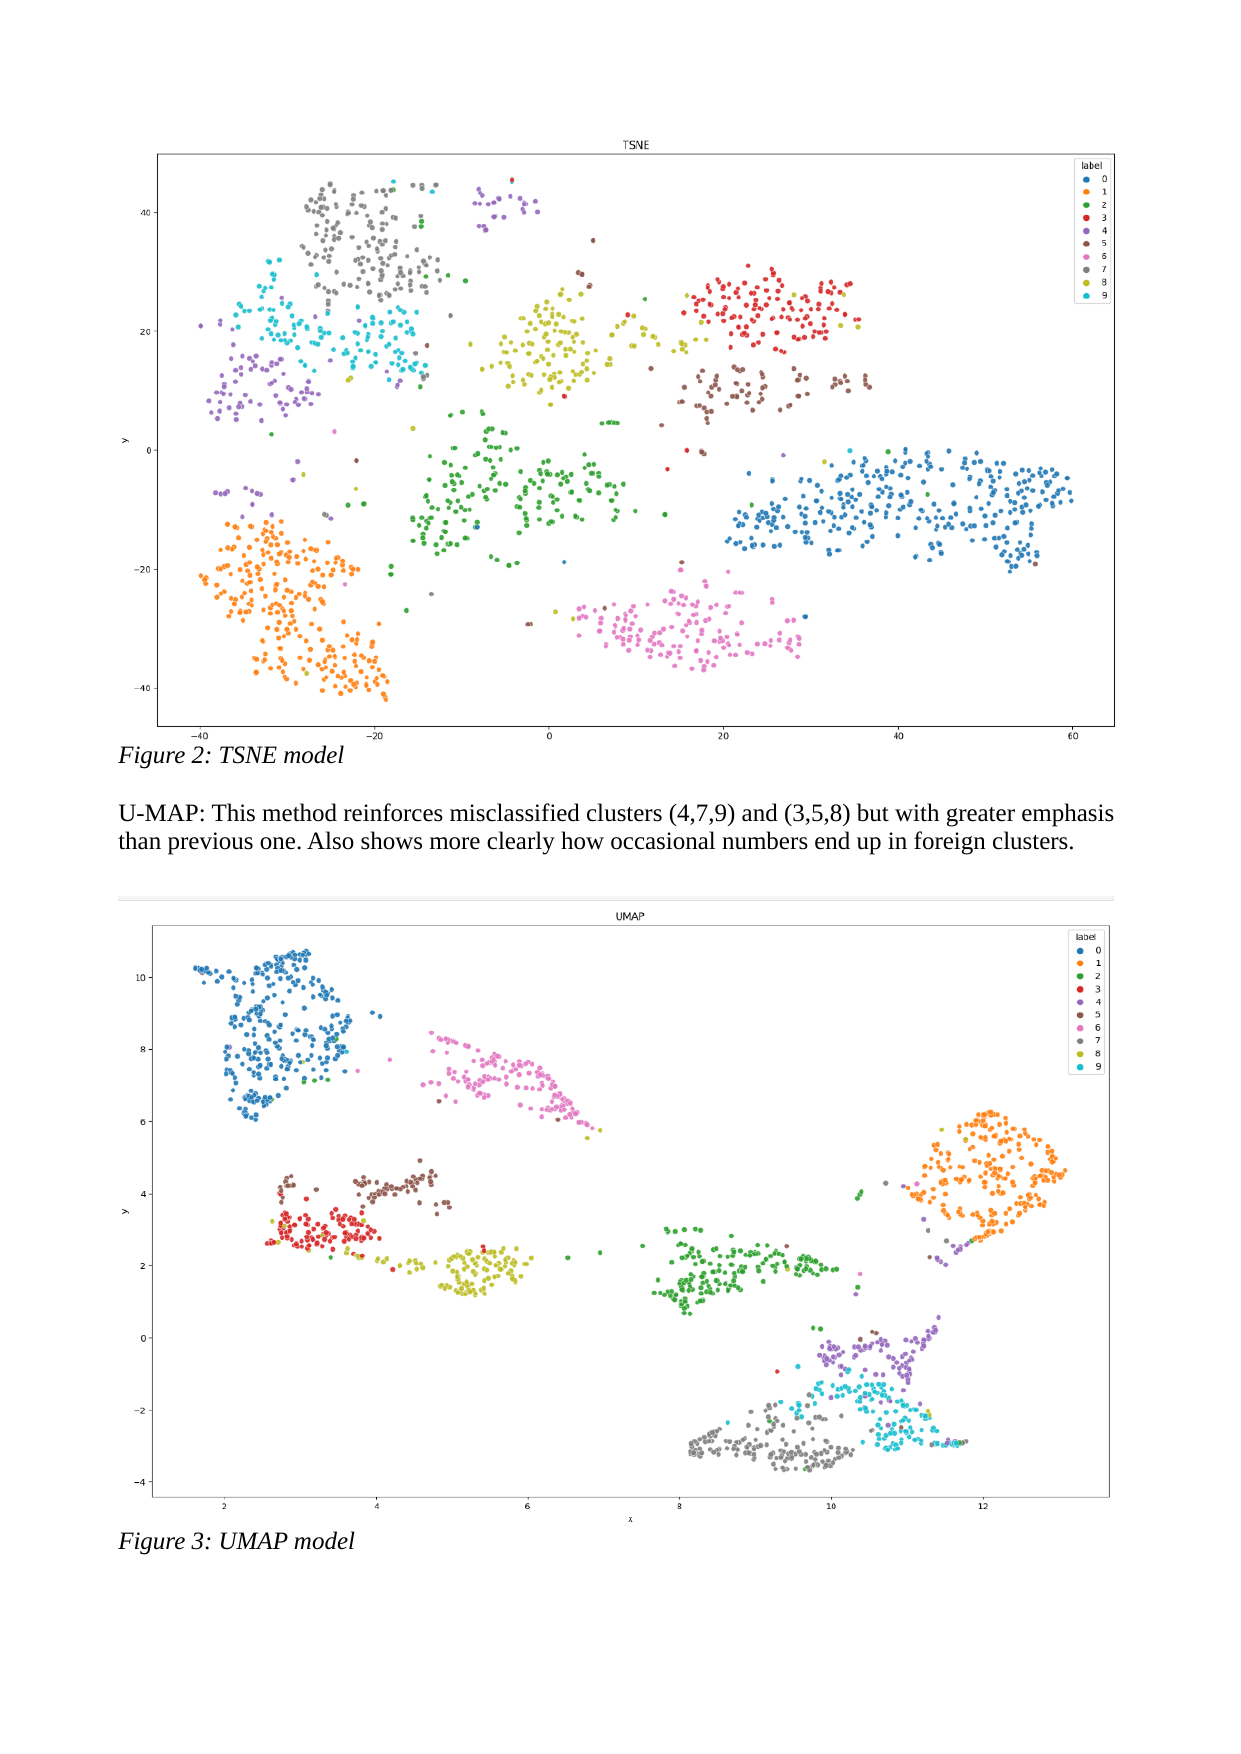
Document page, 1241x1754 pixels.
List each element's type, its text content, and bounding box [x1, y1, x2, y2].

picture [118, 896, 1123, 1527]
picture [118, 130, 1123, 741]
text U-MAP: This method reinforces misclassified clusters (4,7,9) and (3,5,8) but with greater emphasis than previous one. Also shows more clearly how occasional numbers end up in foreign clusters. [118, 798, 1122, 855]
text Figure 3: UMAP model [118, 1527, 1122, 1555]
text Figure 2: TSNE model [118, 741, 1122, 769]
